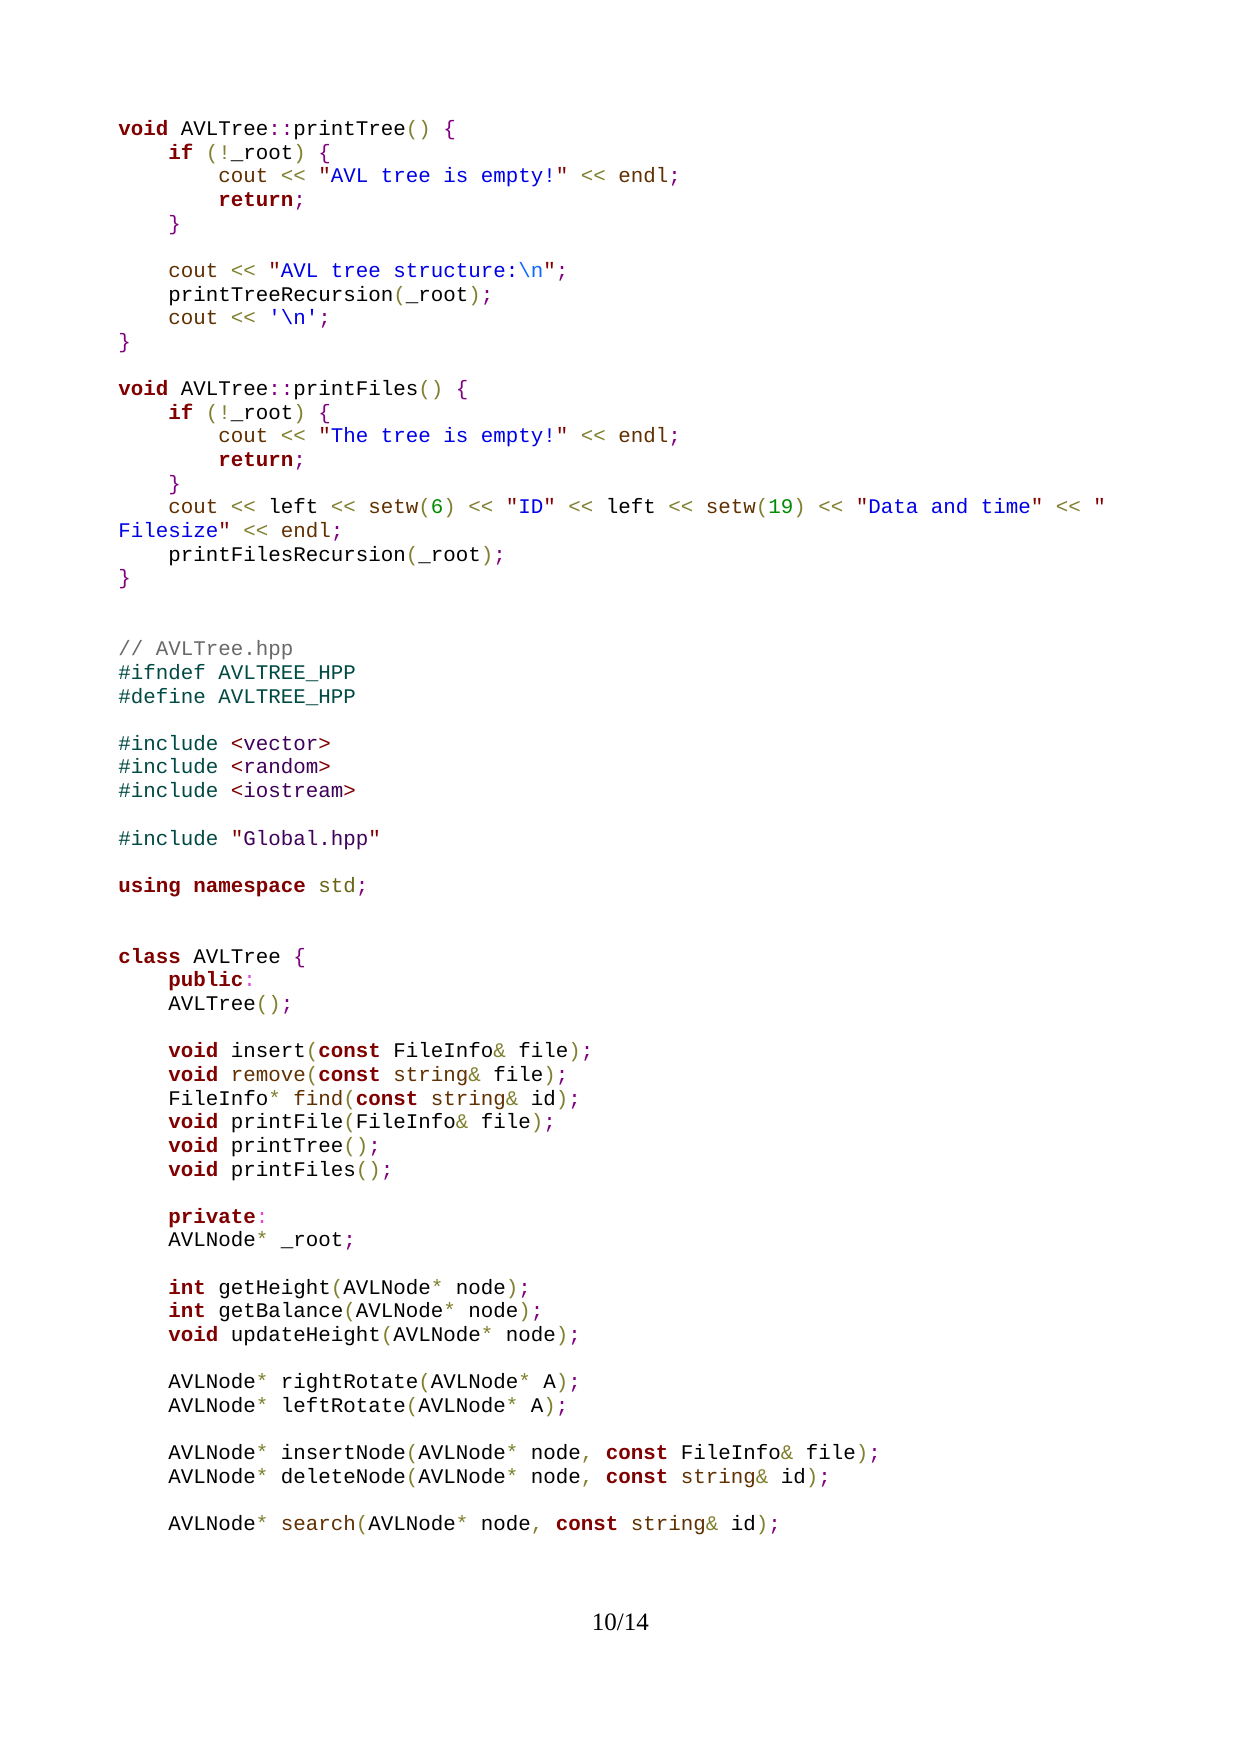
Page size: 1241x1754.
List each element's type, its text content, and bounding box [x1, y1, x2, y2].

text private: [118, 1206, 1122, 1229]
text if (!_root) { [118, 142, 1122, 165]
text AVLNode* rightRotate(AVLNode* A); [118, 1371, 1122, 1395]
text void remove(const string& file); [118, 1064, 1122, 1088]
text cout << left << setw(6) << "ID" << left << setw(19) << "Data and time" << " Filesize" << endl; [118, 496, 1122, 544]
text #ifndef AVLTREE_HPP [118, 662, 1122, 686]
text void AVLTree::printTree() { [118, 118, 1122, 142]
text AVLNode* insertNode(AVLNode* node, const FileInfo& file); [118, 1442, 1122, 1466]
text #include <random> [118, 757, 1122, 780]
text #include "Global.hpp" [118, 827, 1122, 851]
text class AVLTree { [118, 946, 1122, 969]
text cout << "AVL tree is empty!" << endl; [118, 165, 1122, 189]
text void insert(const FileInfo& file); [118, 1040, 1122, 1064]
text return; [118, 189, 1122, 213]
text public: [118, 969, 1122, 993]
text cout << "AVL tree structure:\n"; [118, 260, 1122, 284]
text printFilesRecursion(_root); [118, 544, 1122, 567]
text void AVLTree::printFiles() { [118, 378, 1122, 402]
text cout << '\n'; [118, 307, 1122, 331]
text int getHeight(AVLNode* node); [118, 1277, 1122, 1300]
text // AVLTree.hpp [118, 638, 1122, 662]
text FileInfo* find(const string& id); [118, 1088, 1122, 1111]
text void printTree(); [118, 1135, 1122, 1158]
text AVLNode* search(AVLNode* node, const string& id); [118, 1513, 1122, 1537]
text AVLNode* _root; [118, 1229, 1122, 1253]
text #include <iostream> [118, 780, 1122, 804]
text } [118, 567, 1122, 591]
text int getBalance(AVLNode* node); [118, 1300, 1122, 1324]
text } [118, 331, 1122, 354]
text void updateHeight(AVLNode* node); [118, 1324, 1122, 1348]
text cout << "The tree is empty!" << endl; [118, 426, 1122, 449]
text using namespace std; [118, 875, 1122, 898]
text } [118, 473, 1122, 496]
text AVLNode* leftRotate(AVLNode* A); [118, 1395, 1122, 1419]
text printTreeRecursion(_root); [118, 284, 1122, 307]
text if (!_root) { [118, 402, 1122, 426]
text } [118, 213, 1122, 236]
text void printFiles(); [118, 1158, 1122, 1182]
text return; [118, 449, 1122, 473]
text AVLTree(); [118, 993, 1122, 1017]
text #include <vector> [118, 733, 1122, 757]
text void printFile(FileInfo& file); [118, 1111, 1122, 1135]
text #define AVLTREE_HPP [118, 686, 1122, 709]
text AVLNode* deleteNode(AVLNode* node, const string& id); [118, 1466, 1122, 1489]
